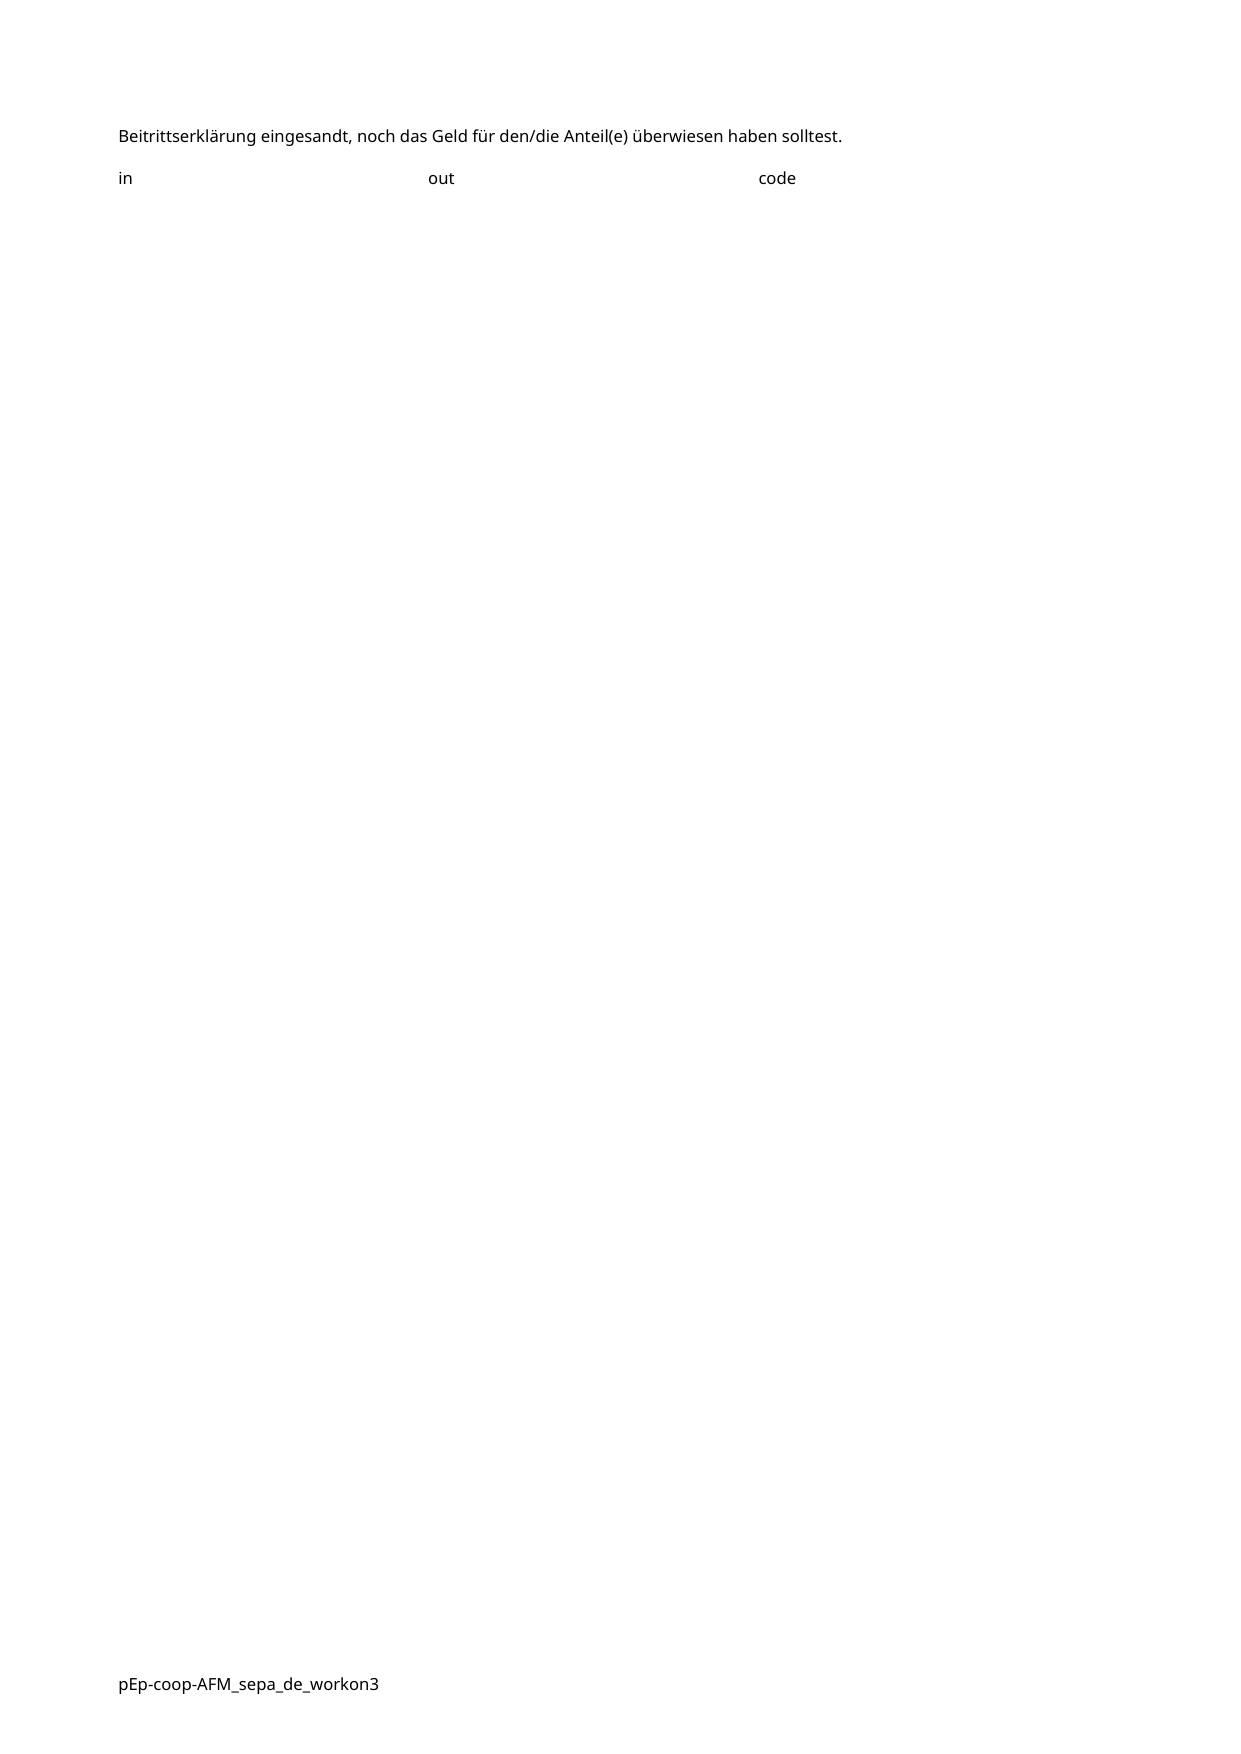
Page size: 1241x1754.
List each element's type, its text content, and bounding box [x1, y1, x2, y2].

text in out code [118, 161, 1122, 191]
text Beitrittserklärung eingesandt, noch das Geld für den/die Anteil(e) überwiesen haben solltest. [118, 118, 1122, 148]
